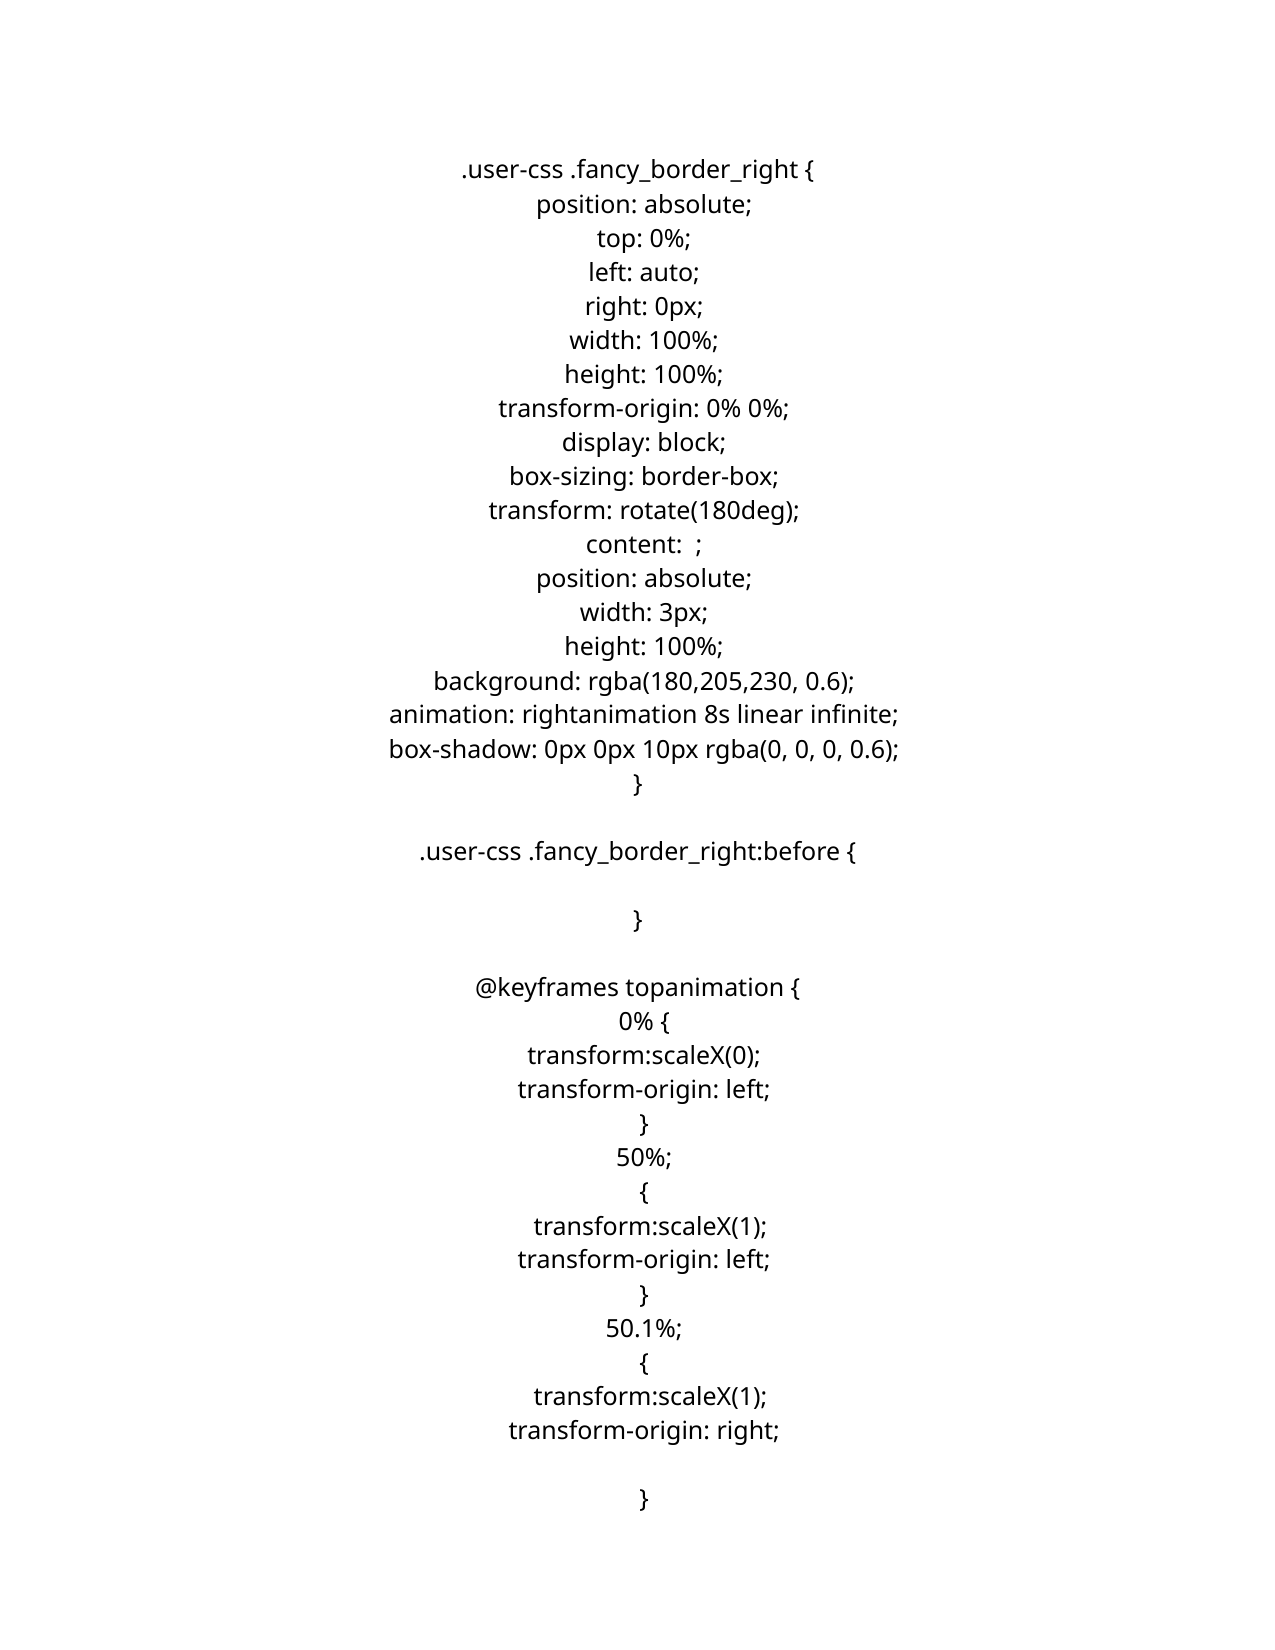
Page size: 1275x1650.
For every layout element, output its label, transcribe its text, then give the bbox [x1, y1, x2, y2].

text 50%; [118, 1140, 1157, 1174]
text height: 100%; [118, 357, 1157, 391]
text transform-origin: left; [118, 1072, 1157, 1106]
text { [118, 1344, 1157, 1378]
text box-sizing: border-box; [118, 459, 1157, 493]
text transform-origin: 0% 0%; [118, 391, 1157, 425]
text .user-css .fancy_border_right { [118, 152, 1157, 186]
text animation: rightanimation 8s linear infinite; [118, 697, 1157, 731]
text transform:scaleX(0); [118, 1038, 1157, 1072]
text } [118, 1276, 1157, 1310]
text .user-css .fancy_border_right:before { [118, 833, 1157, 867]
text width: 100%; [118, 322, 1157, 357]
text { [118, 1174, 1157, 1208]
text width: 3px; [118, 595, 1157, 629]
text transform:scaleX(1); [118, 1378, 1157, 1412]
text left: auto; [118, 254, 1157, 288]
text 50.1%; [118, 1310, 1157, 1344]
text transform:scaleX(1); [118, 1208, 1157, 1242]
text transform-origin: right; [118, 1412, 1157, 1447]
text box-shadow: 0px 0px 10px rgba(0, 0, 0, 0.6); [118, 731, 1157, 765]
text @keyframes topanimation { [118, 970, 1157, 1004]
text background: rgba(180,205,230, 0.6); [118, 663, 1157, 697]
text } [118, 902, 1157, 936]
text right: 0px; [118, 288, 1157, 322]
text transform: rotate(180deg); [118, 493, 1157, 527]
text transform-origin: left; [118, 1242, 1157, 1276]
text height: 100%; [118, 629, 1157, 663]
text content: ; [118, 527, 1157, 561]
text position: absolute; [118, 186, 1157, 220]
text top: 0%; [118, 220, 1157, 254]
text } [118, 1106, 1157, 1140]
text display: block; [118, 425, 1157, 459]
text } [118, 765, 1157, 799]
text 0% { [118, 1004, 1157, 1038]
text } [118, 1481, 1157, 1515]
text position: absolute; [118, 561, 1157, 595]
